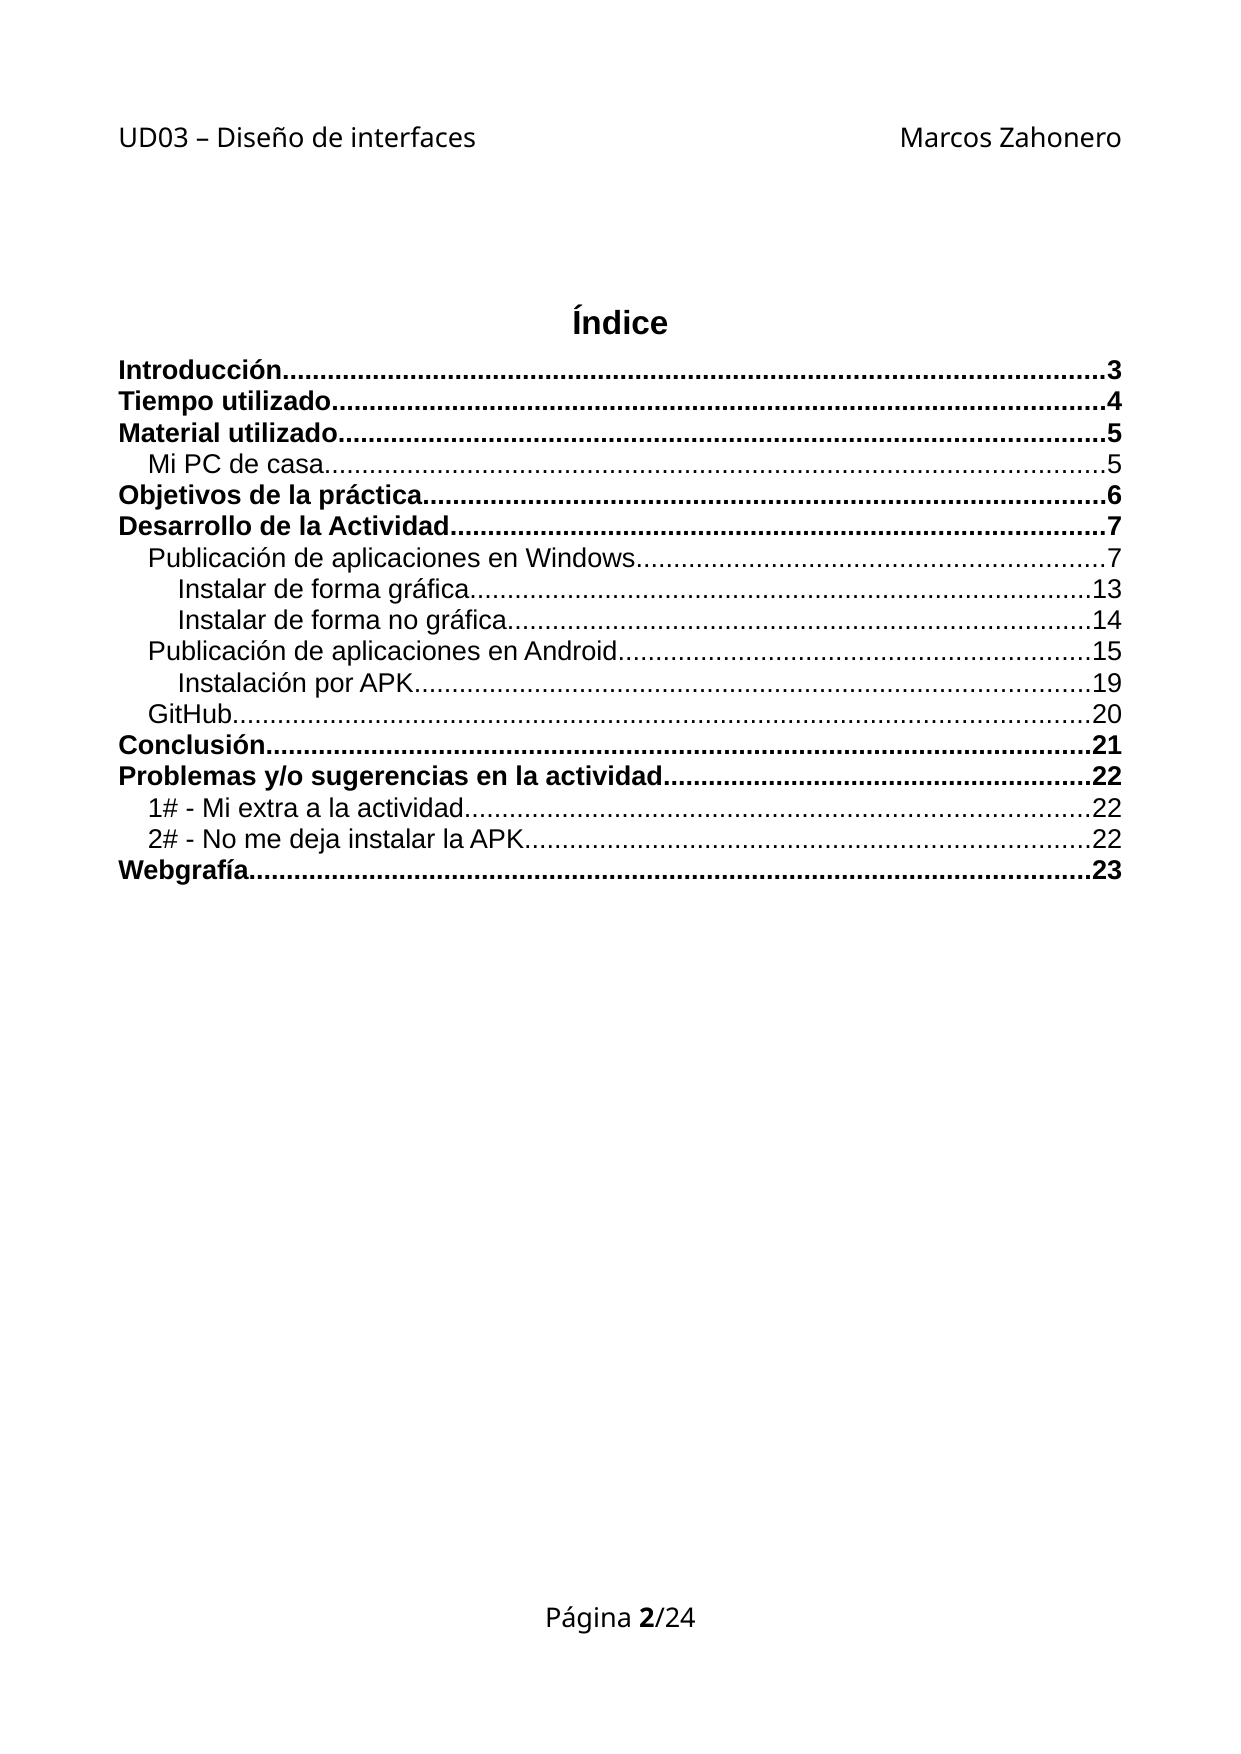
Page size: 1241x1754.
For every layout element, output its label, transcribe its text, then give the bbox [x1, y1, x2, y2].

text 1# - Mi extra a la actividad 22 [148, 792, 1122, 823]
subtitle Conclusión 21 [118, 729, 1122, 760]
subtitle Material utilizado 5 [118, 417, 1122, 448]
subtitle Tiempo utilizado 4 [118, 385, 1122, 417]
subtitle Webgrafía 23 [118, 854, 1122, 885]
subtitle Objetivos de la práctica 6 [118, 479, 1122, 510]
text 2# - No me deja instalar la APK 22 [148, 823, 1122, 854]
subtitle Índice [118, 303, 1122, 342]
text Publicación de aplicaciones en Android 15 [148, 635, 1122, 667]
subtitle Problemas y/o sugerencias en la actividad 22 [118, 760, 1122, 792]
text Instalar de forma no gráfica 14 [177, 604, 1122, 635]
text Publicación de aplicaciones en Windows 7 [148, 542, 1122, 573]
subtitle Desarrollo de la Actividad 7 [118, 510, 1122, 542]
text Instalación por APK 19 [177, 667, 1122, 698]
text GitHub 20 [148, 698, 1122, 729]
subtitle Introducción 3 [118, 354, 1122, 385]
text Instalar de forma gráfica 13 [177, 573, 1122, 604]
text Mi PC de casa 5 [148, 448, 1122, 479]
